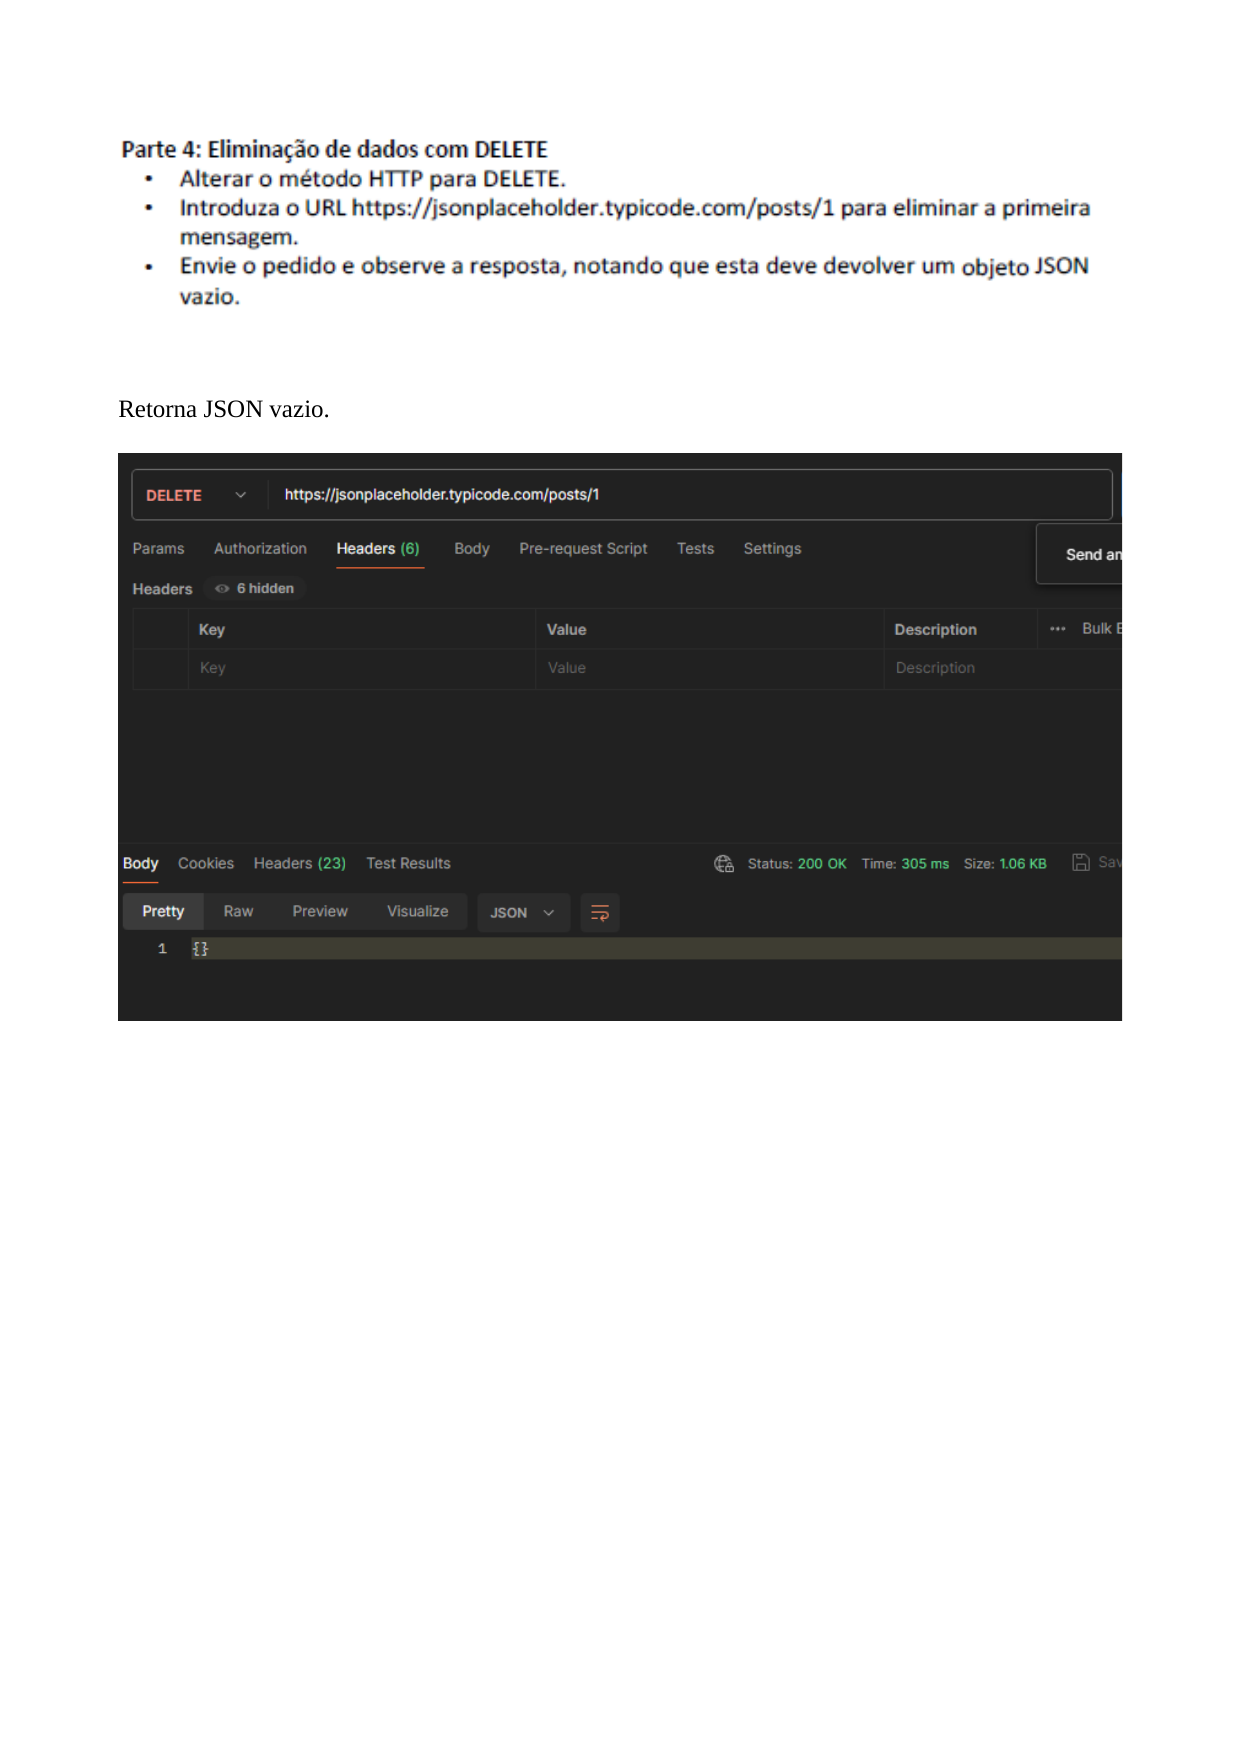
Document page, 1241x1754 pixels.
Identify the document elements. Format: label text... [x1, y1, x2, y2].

picture [118, 453, 1123, 1021]
text Retorna JSON vazio. [118, 394, 1122, 423]
picture [100, 118, 1120, 366]
